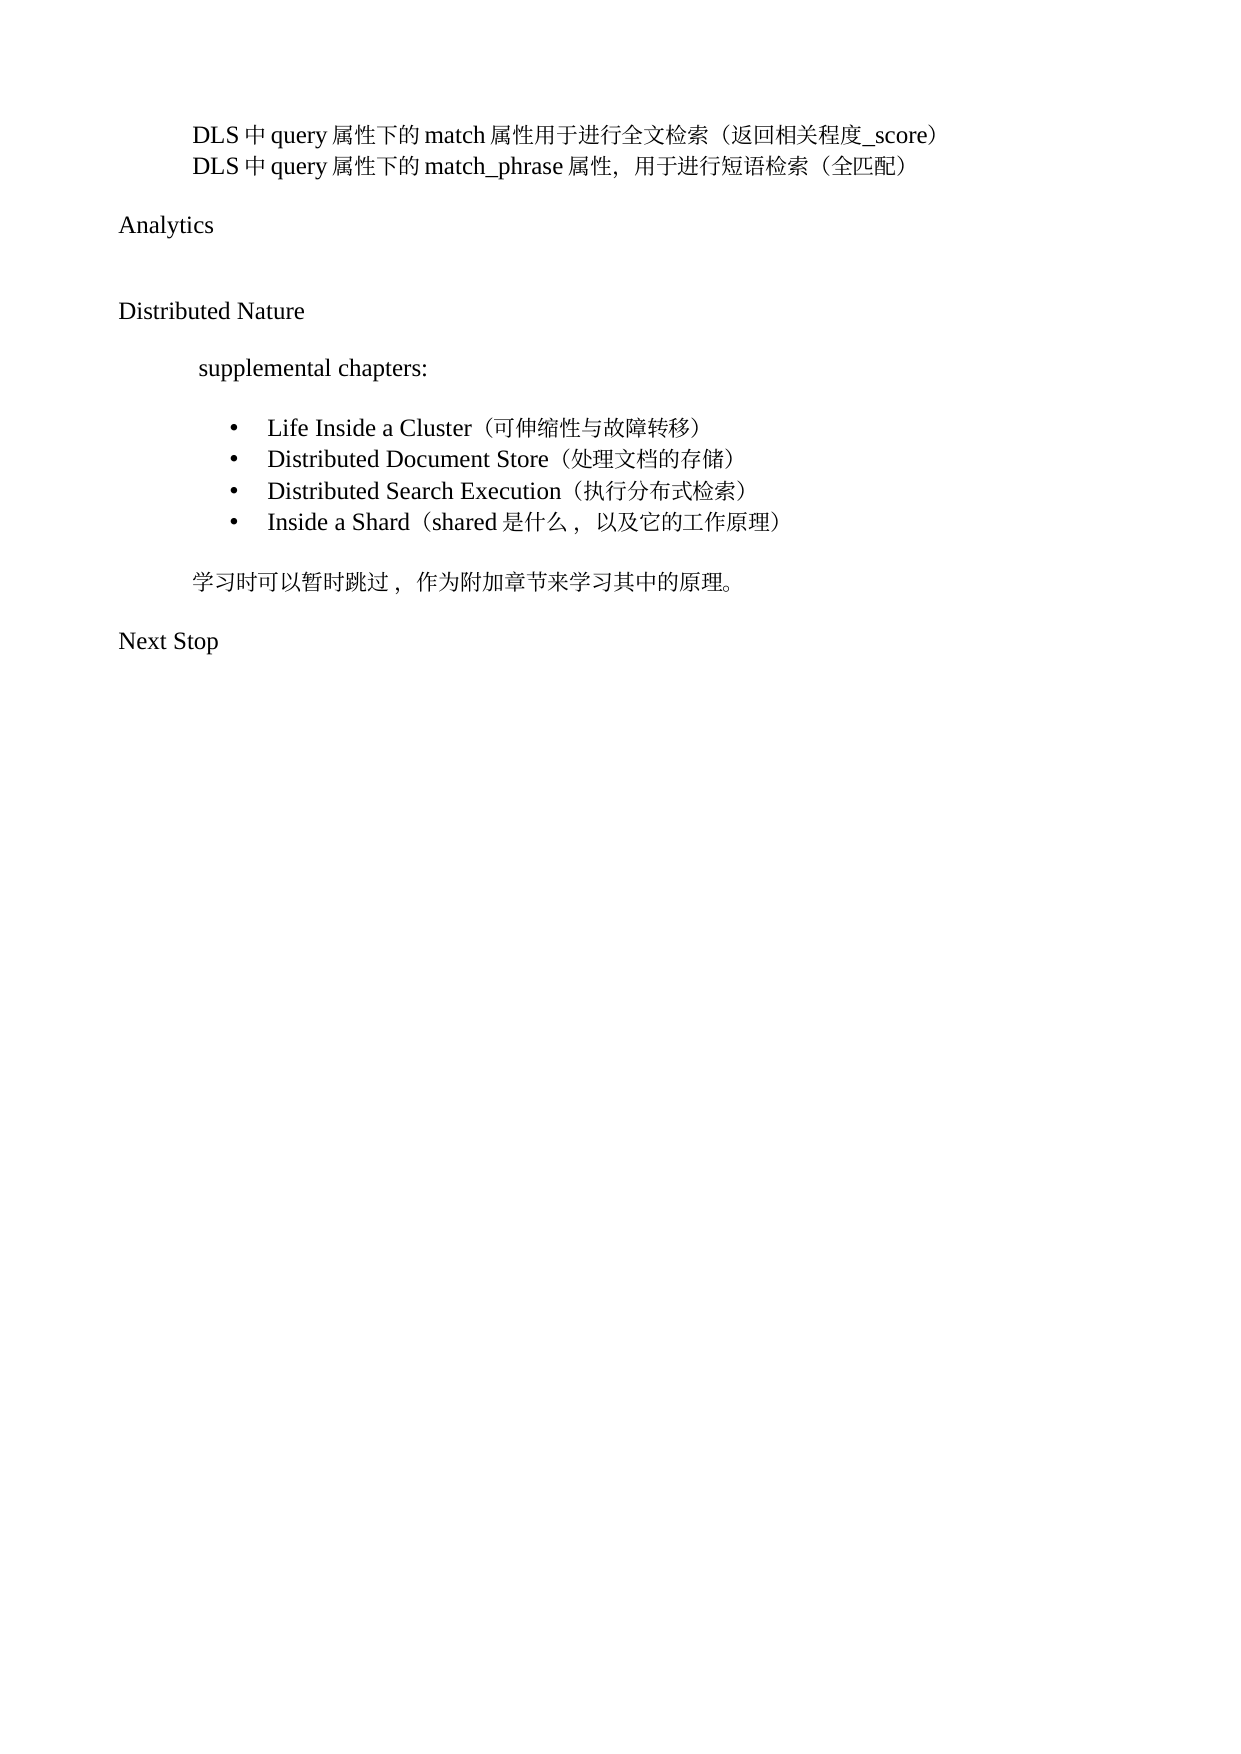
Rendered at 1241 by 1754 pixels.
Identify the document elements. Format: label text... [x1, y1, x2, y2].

text Next Stop [118, 626, 1122, 654]
text supplemental chapters: [118, 353, 1122, 382]
text DLS中query属性下的match_phrase属性，用于进行短语检索（全匹配） [118, 149, 1122, 181]
list Life Inside a Cluster（可伸缩性与故障转移） [229, 411, 1122, 442]
text Analytics [118, 210, 1122, 238]
list Distributed Document Store（处理文档的存储） [229, 442, 1122, 474]
text Distributed Nature [118, 296, 1122, 325]
list Inside a Shard（shared是什么 ，以及它的工作原理） [229, 505, 1122, 537]
text 学习时可以暂时跳过 ，作为附加章节来学习其中的原理。 [118, 566, 1122, 597]
list Distributed Search Execution（执行分布式检索） [229, 474, 1122, 505]
text DLS中query属性下的match属性用于进行全文检索（返回相关程度_score） [118, 118, 1122, 149]
